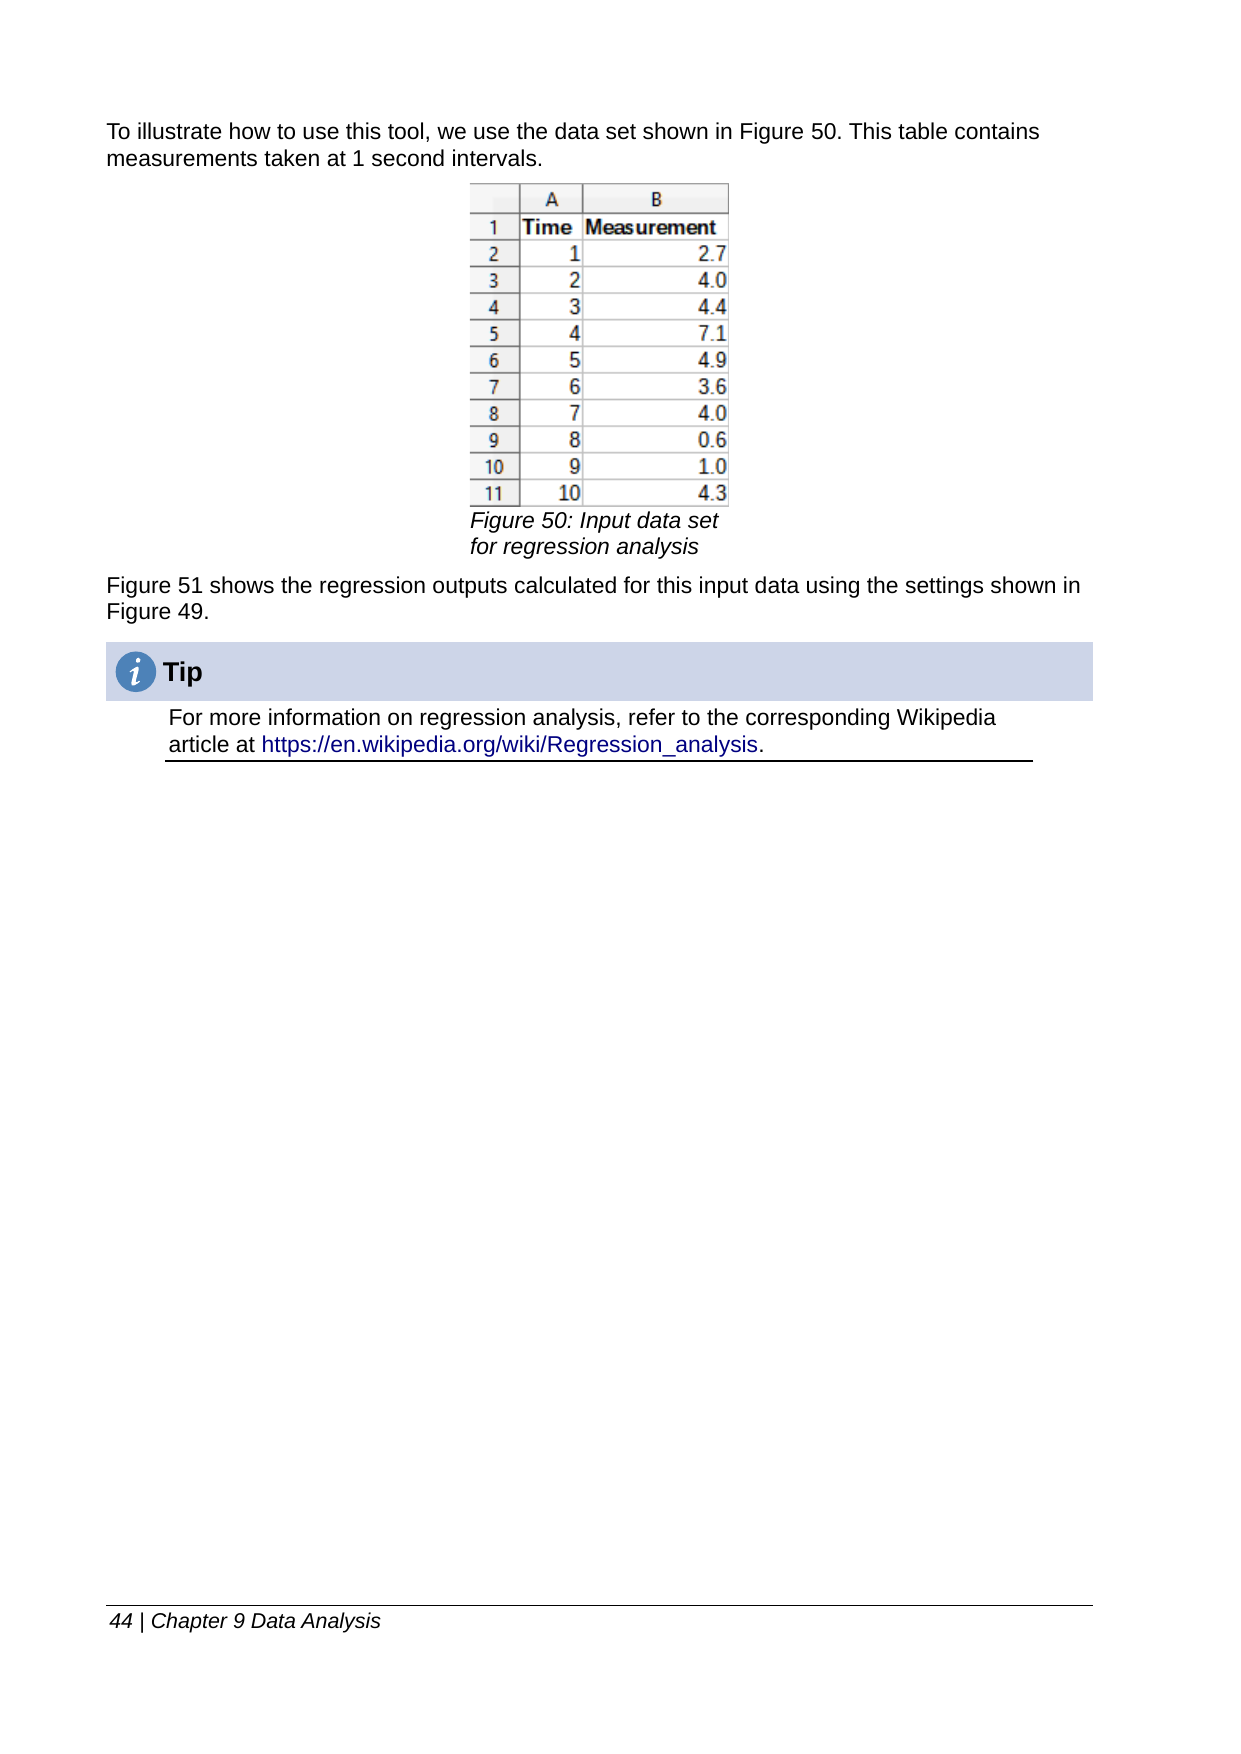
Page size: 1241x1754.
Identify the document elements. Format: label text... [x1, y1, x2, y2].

subtitle Tip [106, 642, 1093, 701]
picture [469, 183, 729, 507]
text For more information on regression analysis, refer to the corresponding Wikipedia article at https://en.wikipedia.org/wiki/Regression_analysis. [165, 701, 1033, 760]
text To illustrate how to use this tool, we use the data set shown in Figure 50. This table contains measurements taken at 1 second intervals. [106, 118, 1093, 171]
text Figure 51 shows the regression outputs calculated for this input data using the settings shown in Figure 49. [106, 572, 1093, 624]
text Figure 50: Input data set for regression analysis [470, 507, 729, 560]
